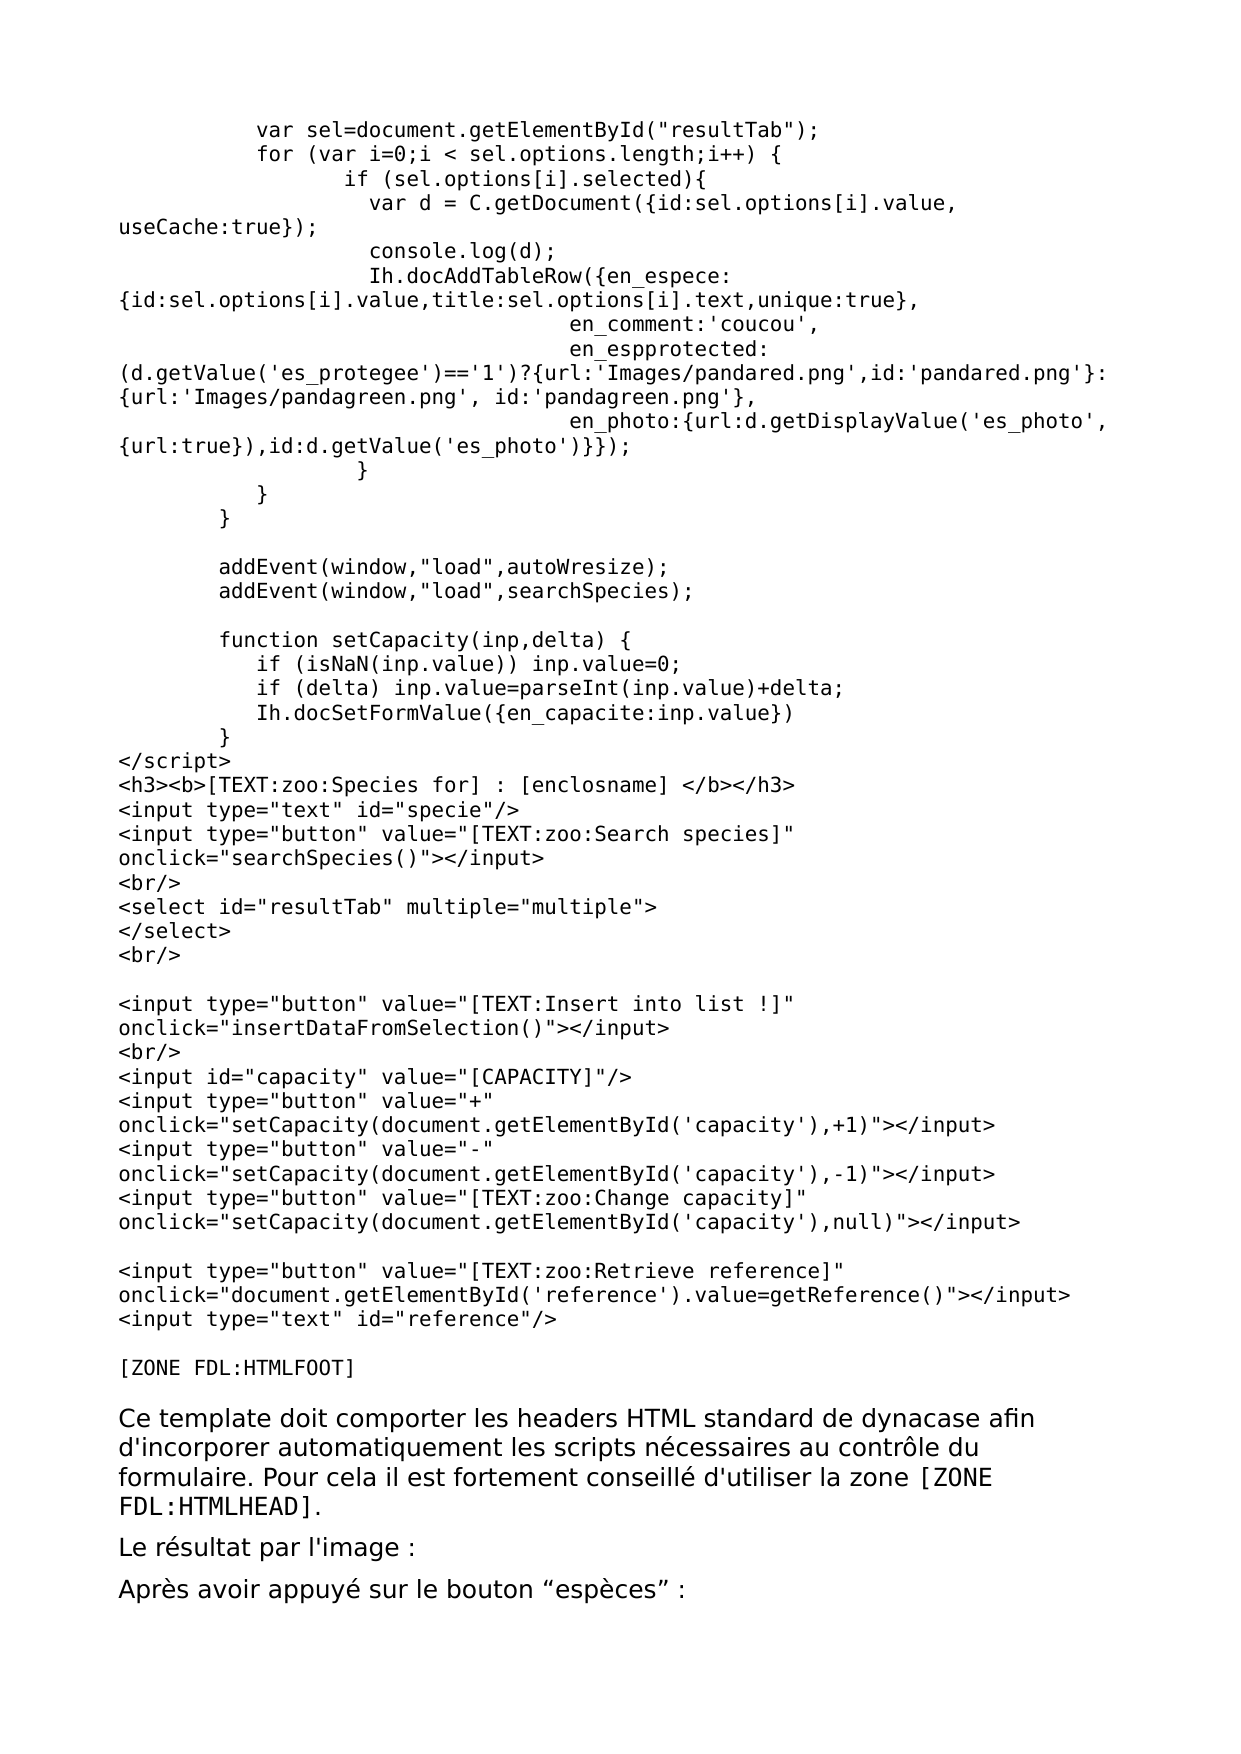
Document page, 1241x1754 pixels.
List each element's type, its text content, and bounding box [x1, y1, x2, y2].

text var sel=document.getElementById("resultTab"); for (var i=0;i < sel.options.length;i++) { if (sel.options[i].selected){ var d = C.getDocument({id:sel.options[i].value, useCache:true}); console.log(d); Ih.docAddTableRow({en_espece:{id:sel.options[i].value,title:sel.options[i].text,unique:true}, en_comment:'coucou', en_espprotected:(d.getValue('es_protegee')=='1')?{url:'Images/pandared.png',id:'pandared.png'}:{url:'Images/pandagreen.png', id:'pandagreen.png'}, en_photo:{url:d.getDisplayValue('es_photo',{url:true}),id:d.getValue('es_photo')}}); } } } addEvent(window,"load",autoWresize); addEvent(window,"load",searchSpecies); function setCapacity(inp,delta) { if (isNaN(inp.value)) inp.value=0; if (delta) inp.value=parseInt(inp.value)+delta; Ih.docSetFormValue({en_capacite:inp.value}) } </script> <h3><b>[TEXT:zoo:Species for] : [enclosname] </b></h3> <input type="text" id="specie"/> <input type="button" value="[TEXT:zoo:Search species]" onclick="searchSpecies()"></input> <br/> <select id="resultTab" multiple="multiple"> </select> <br/> <input type="button" value="[TEXT:Insert into list !]" onclick="insertDataFromSelection()"></input> <br/> <input id="capacity" value="[CAPACITY]"/> <input type="button" value="+" onclick="setCapacity(document.getElementById('capacity'),+1)"></input> <input type="button" value="-" onclick="setCapacity(document.getElementById('capacity'),-1)"></input> <input type="button" value="[TEXT:zoo:Change capacity]" onclick="setCapacity(document.getElementById('capacity'),null)"></input> <input type="button" value="[TEXT:zoo:Retrieve reference]" onclick="document.getElementById('reference').value=getReference()"></input> <input type="text" id="reference"/> [ZONE FDL:HTMLFOOT] [118, 118, 1122, 1404]
text Le résultat par l'image : [118, 1534, 1122, 1563]
text Après avoir appuyé sur le bouton “espèces” : [118, 1575, 1122, 1604]
text Ce template doit comporter les headers HTML standard de dynacase afin d'incorporer automatiquement les scripts nécessaires au contrôle du formulaire. Pour cela il est fortement conseillé d'utiliser la zone [ZONE FDL:HTMLHEAD]. [118, 1404, 1122, 1521]
